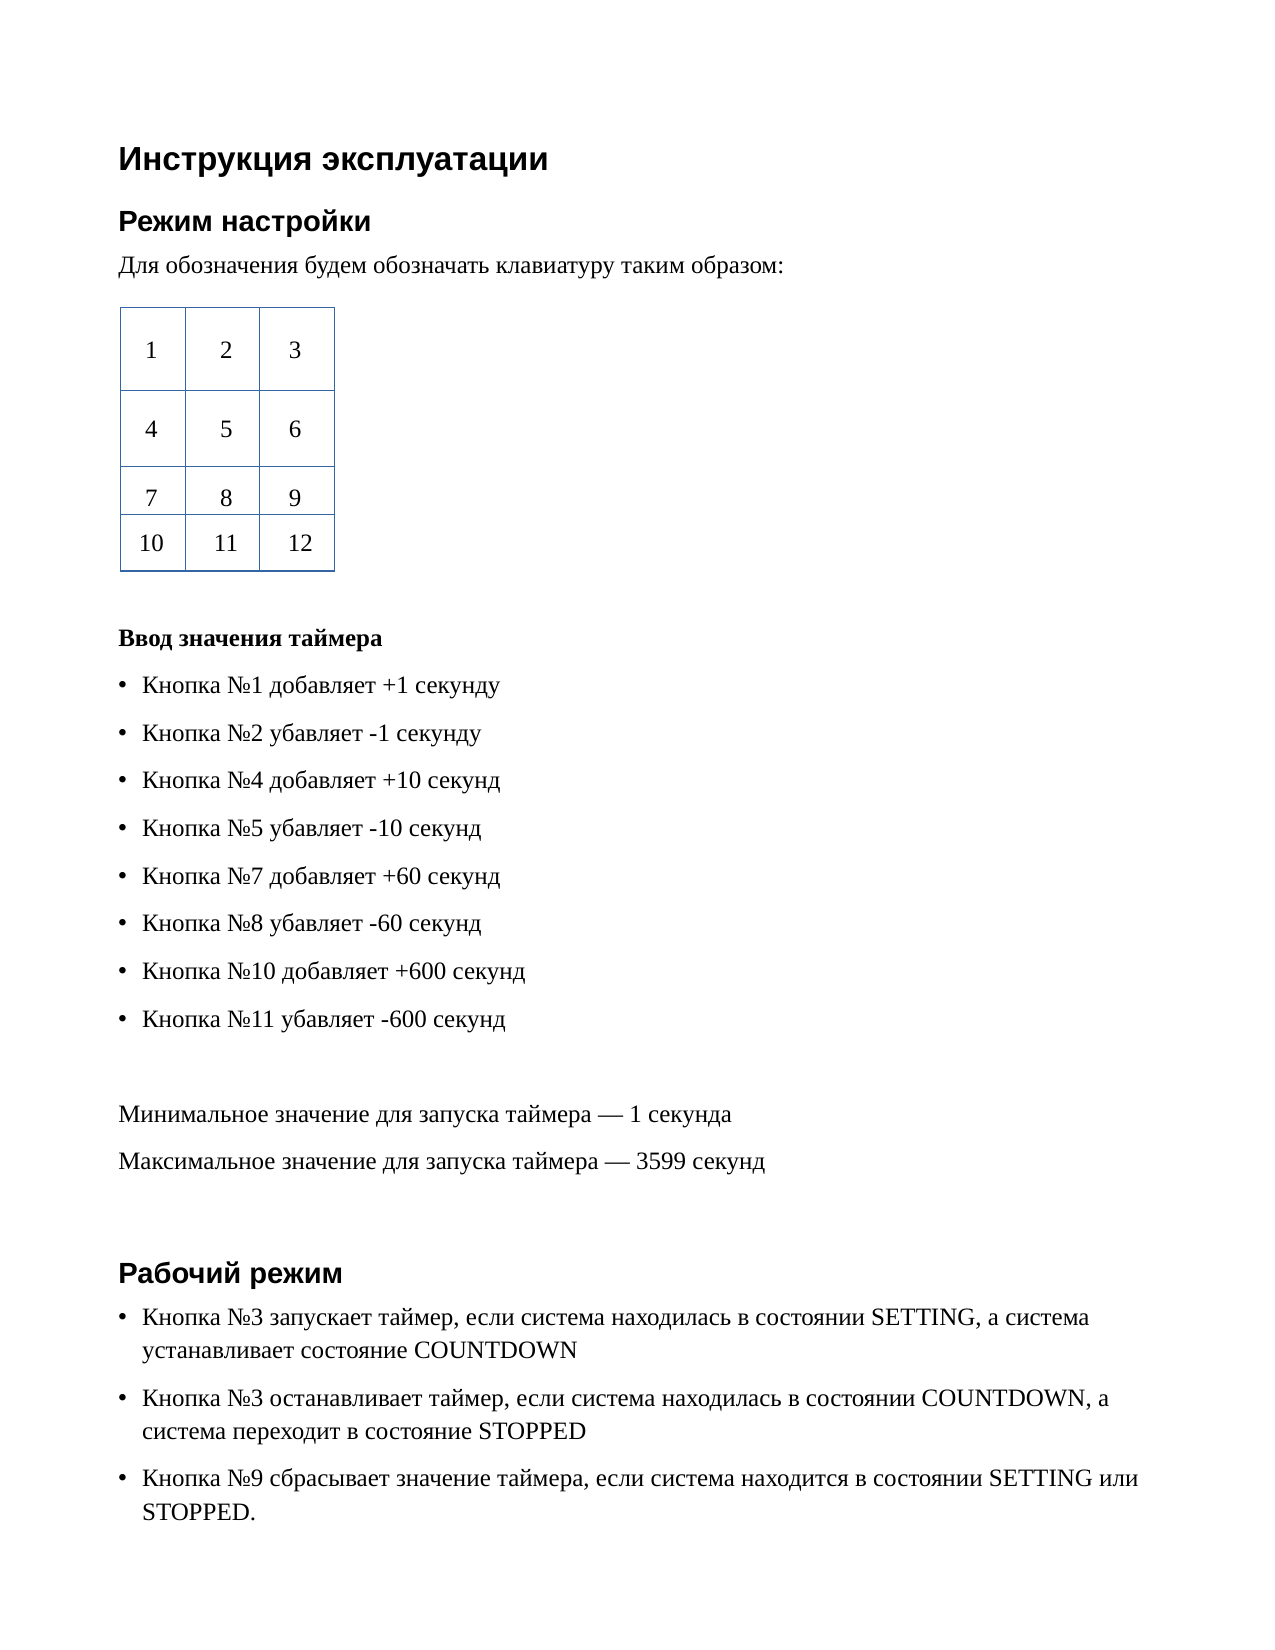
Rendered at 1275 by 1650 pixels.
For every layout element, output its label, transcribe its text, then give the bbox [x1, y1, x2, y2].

text Ввод значения таймера [118, 623, 1157, 652]
list Кнопка №8 убавляет -60 секунд [118, 908, 1157, 937]
text Максимальное значение для запуска таймера — 3599 секунд [118, 1146, 1157, 1175]
list Кнопка №2 убавляет -1 секунду [118, 718, 1157, 747]
text Для обозначения будем обозначать клавиатуру таким образом: [118, 251, 1157, 279]
subtitle Инструкция эксплуатации [118, 139, 1157, 177]
list Кнопка №4 добавляет +10 секунд [118, 766, 1157, 794]
list Кнопка №5 убавляет -10 секунд [118, 813, 1157, 842]
list Кнопка №3 запускает таймер, если система находилась в состоянии SETTING, а система устанавливает состояние COUNTDOWN [118, 1302, 1157, 1364]
list Кнопка №1 добавляет +1 секунду [118, 670, 1157, 699]
list Кнопка №9 сбрасывает значение таймера, если система находится в состоянии SETTING или STOPPED. [118, 1463, 1157, 1525]
list Кнопка №7 добавляет +60 секунд [118, 861, 1157, 889]
subtitle Рабочий режим [118, 1256, 1157, 1290]
list Кнопка №3 останавливает таймер, если система находилась в состоянии COUNTDOWN, а система переходит в состояние STOPPED [118, 1383, 1157, 1445]
list Кнопка №11 убавляет -600 секунд [118, 1004, 1157, 1032]
subtitle Режим настройки [118, 204, 1157, 238]
text Минимальное значение для запуска таймера — 1 секунда [118, 1099, 1157, 1128]
list Кнопка №10 добавляет +600 секунд [118, 956, 1157, 985]
